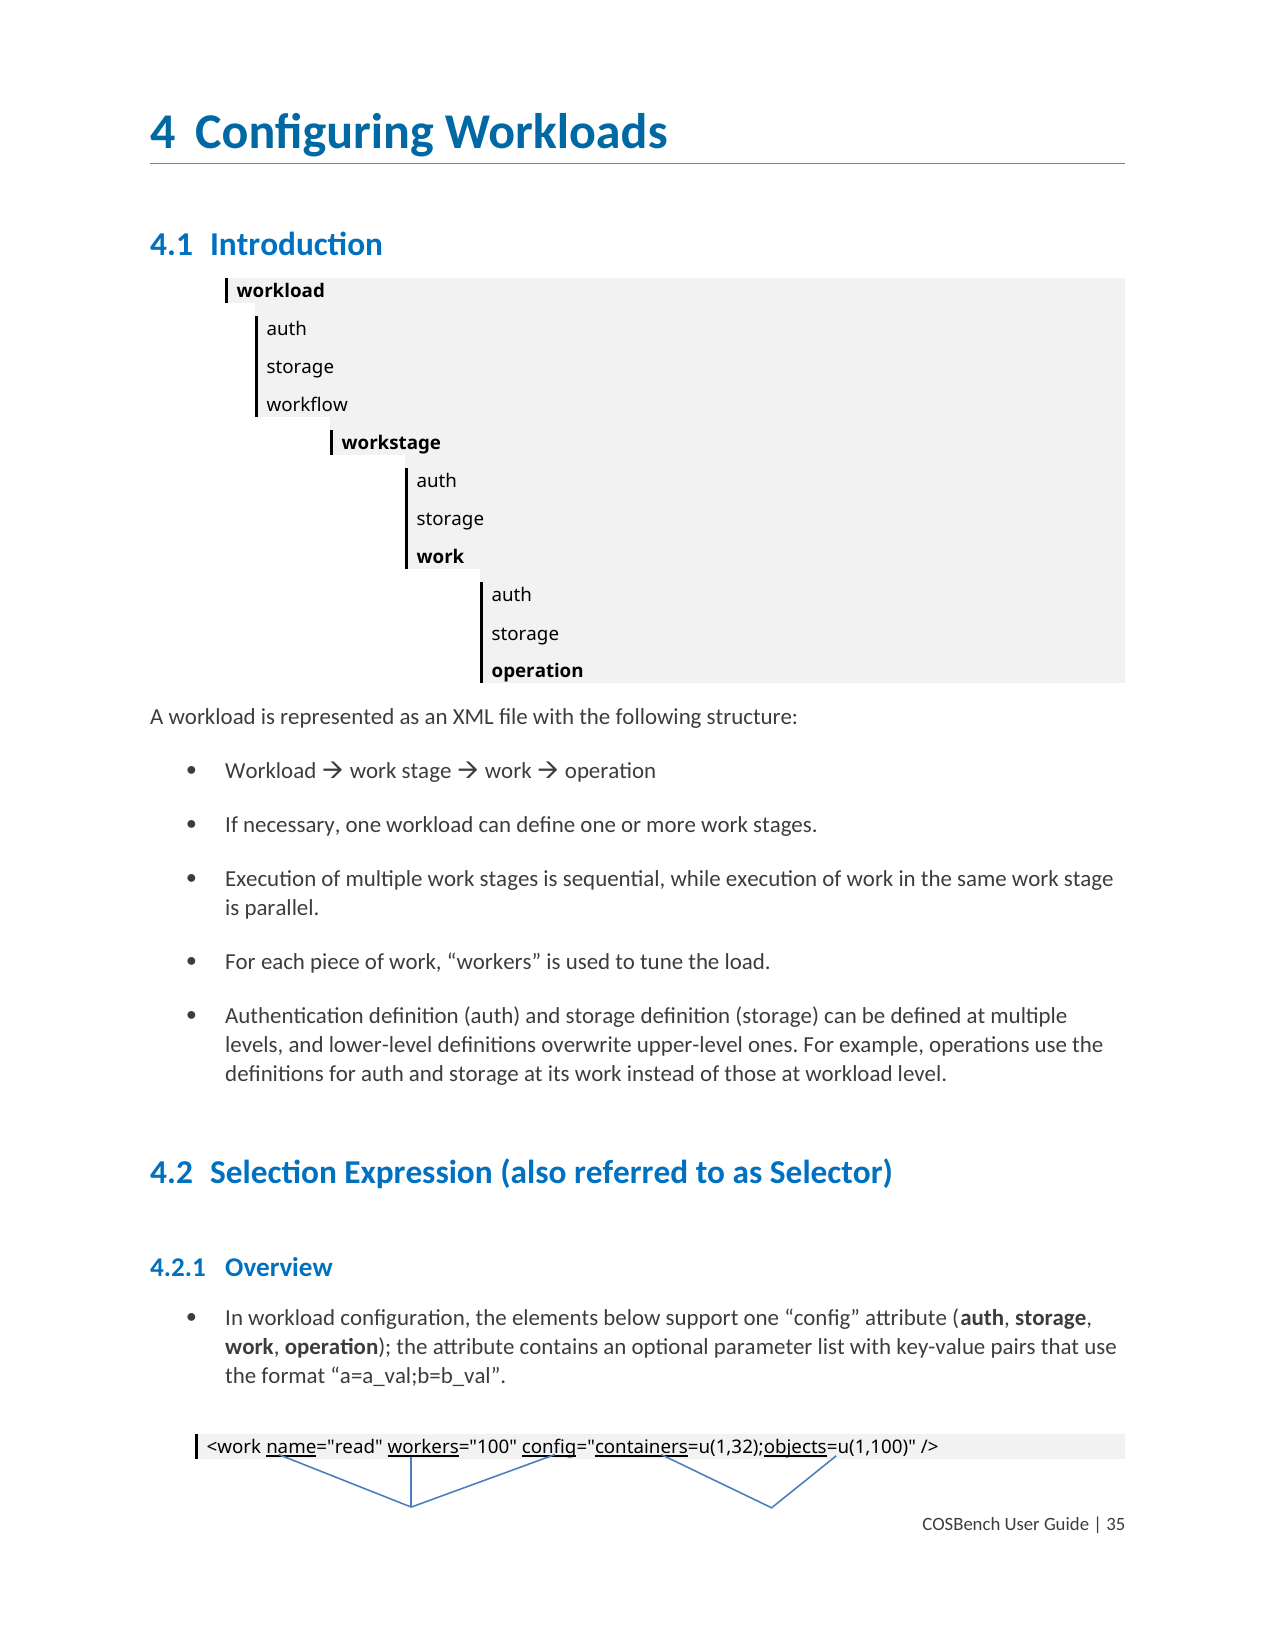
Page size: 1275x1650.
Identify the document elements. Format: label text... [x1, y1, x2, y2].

text storage [483, 620, 1125, 645]
list In workload configuration, the elements below support one “config” attribute (auth, storage, work, operation); the attribute contains an optional parameter list with key-value pairs that use the format “a=a_val;b=b_val”. [187, 1303, 1125, 1389]
text auth [408, 468, 1125, 493]
text workstage [333, 430, 1125, 455]
subtitle Overview [150, 1250, 1125, 1283]
text workload [228, 278, 1125, 303]
text storage [258, 354, 1125, 379]
list Authentication definition (auth) and storage definition (storage) can be defined at multiple levels, and lower-level definitions overwrite upper-level ones. For example, operations use the definitions for auth and storage at its work instead of those at workload level. [187, 1001, 1125, 1088]
text work [408, 544, 1125, 569]
text A workload is represented as an XML file with the following structure: [150, 702, 1125, 730]
list For each piece of work, “workers” is used to tune the load. [187, 947, 1125, 975]
subtitle Introduction [150, 223, 1125, 263]
text operation [483, 658, 1125, 683]
subtitle Configuring Workloads [150, 100, 1125, 163]
subtitle Selection Expression (also referred to as Selector) [150, 1151, 1125, 1192]
text workflow [258, 392, 1125, 417]
list Execution of multiple work stages is sequential, while execution of work in the same work stage is parallel. [187, 864, 1125, 921]
list If necessary, one workload can define one or more work stages. [187, 810, 1125, 838]
text storage [408, 506, 1125, 531]
text <work name="read" workers="100" config="containers=u(1,32);objects=u(1,100)" /> [198, 1434, 1125, 1459]
text auth [483, 582, 1125, 607]
text auth [258, 316, 1125, 341]
list Workload  work stage  work  operation [187, 756, 1125, 784]
